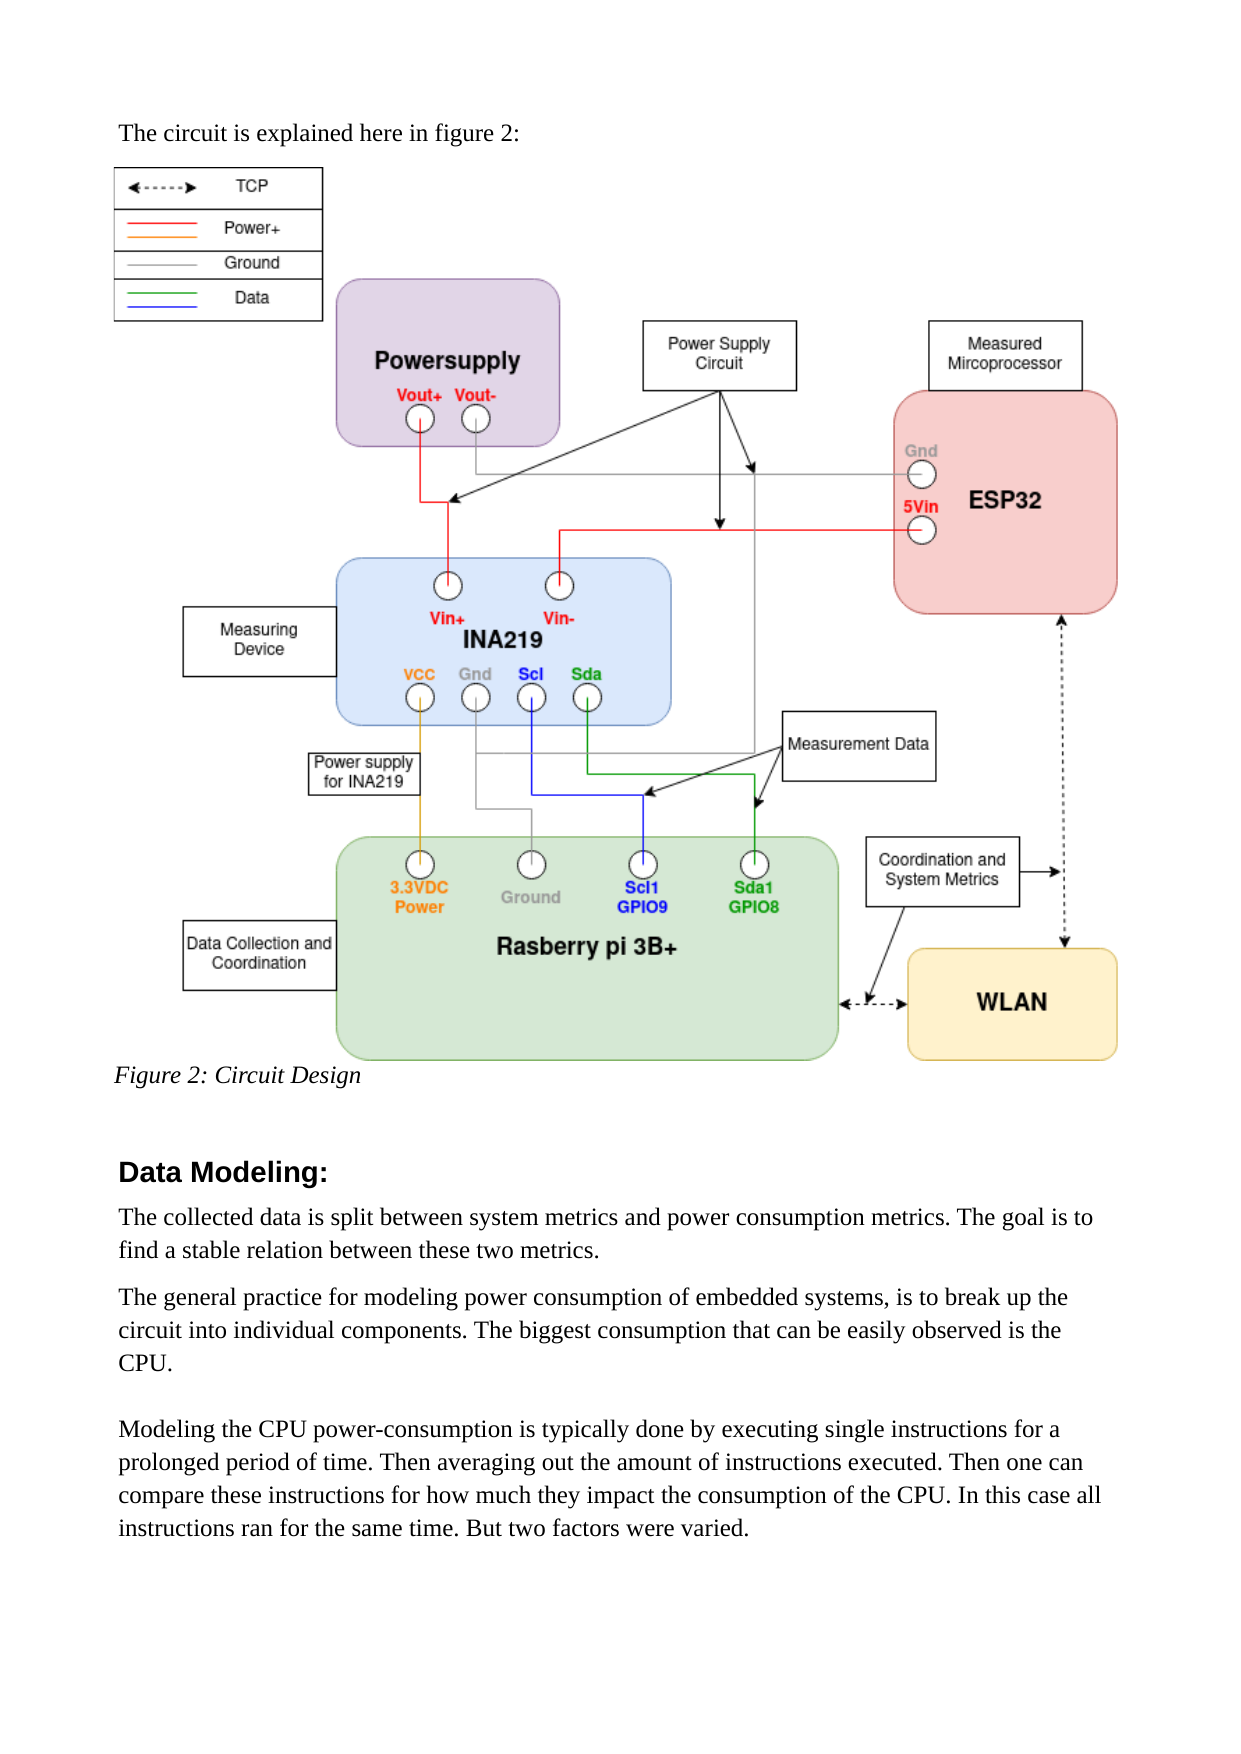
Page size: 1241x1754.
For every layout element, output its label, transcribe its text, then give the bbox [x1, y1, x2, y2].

text The general practice for modeling power consumption of embedded systems, is to break up the circuit into individual components. The biggest consumption that can be easily observed is the CPU. Modeling the CPU power-consumption is typically done by executing single instructions for a prolonged period of time. Then averaging out the amount of instructions executed. Then one can compare these instructions for how much they impact the consumption of the CPU. In this case all instructions ran for the same time. But two factors were varied. [118, 1282, 1122, 1542]
text The circuit is explained here in figure 2: [118, 118, 1122, 147]
picture [113, 167, 1118, 1061]
text Figure 2: Circuit Design [114, 1061, 1118, 1089]
text The collected data is split between system metrics and power consumption metrics. The goal is to find a stable relation between these two metrics. [118, 1202, 1122, 1263]
subtitle Data Modeling: [118, 1155, 1122, 1189]
